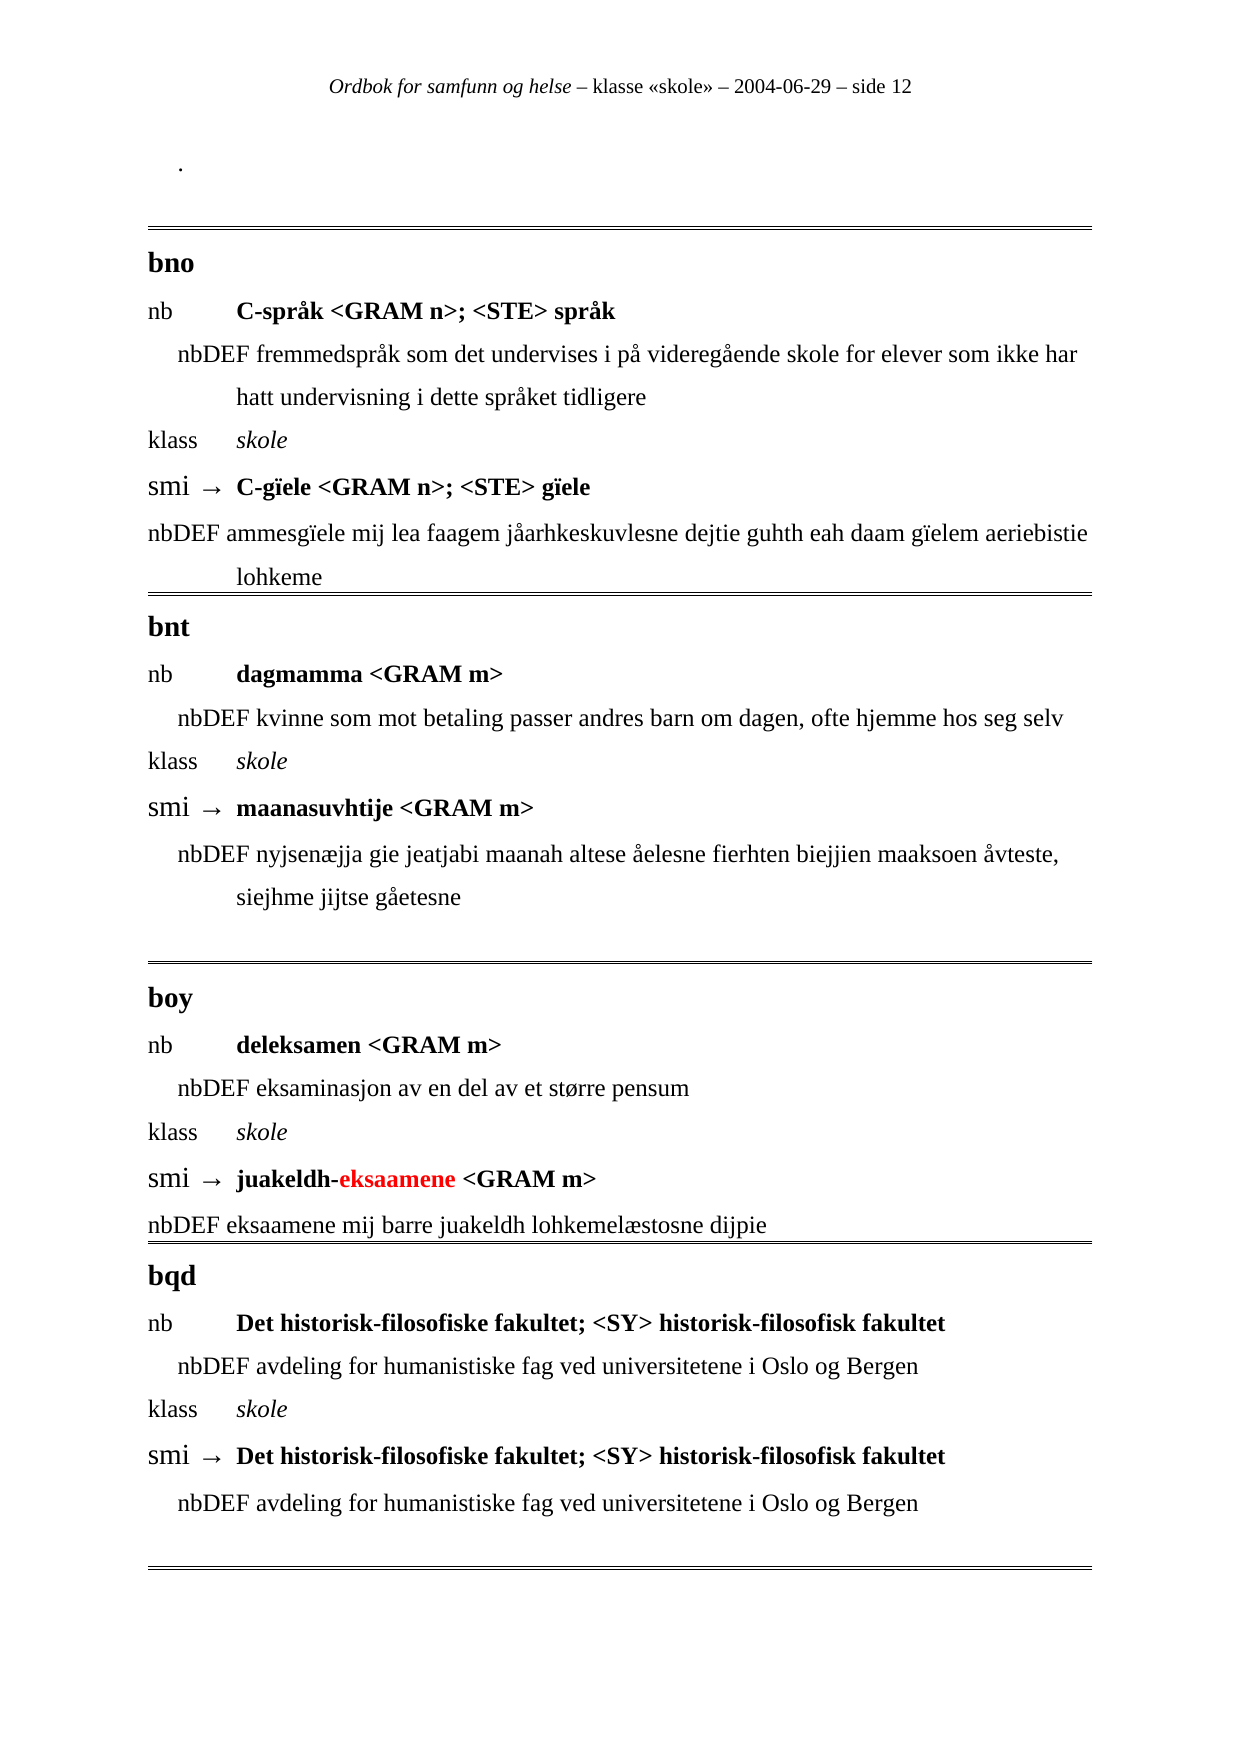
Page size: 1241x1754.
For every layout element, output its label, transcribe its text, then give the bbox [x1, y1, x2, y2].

text nbDEF eksaamene mij barre juakeldh lohkemelæstosne dijpie [148, 1210, 1092, 1241]
text nb C-språk <GRAM n>; <STE> språk [148, 296, 1092, 324]
text smi → Det historisk-filosofiske fakultet; <SY> historisk-filosofisk fakultet [148, 1437, 1092, 1471]
text nbDEF fremmedspråk som det undervises i på videregående skole for elever som ikke har hatt undervisning i dette språket tidligere [177, 339, 1092, 411]
text nbDEF avdeling for humanistiske fag ved universitetene i Oslo og Bergen [177, 1488, 1092, 1516]
text nbDEF nyjsenæjja gie jeatjabi maanah altese åelesne fierhten biejjien maaksoen åvteste, siejhme jijtse gåetesne [177, 839, 1092, 911]
text klass skole [148, 1117, 1092, 1145]
text smi → C-gïele <GRAM n>; <STE> gïele [148, 468, 1092, 502]
text nbDEF eksaminasjon av en del av et større pensum [177, 1073, 1092, 1102]
text klass skole [148, 425, 1092, 454]
text klass skole [148, 1394, 1092, 1423]
text nbDEF kvinne som mot betaling passer andres barn om dagen, ofte hjemme hos seg selv [177, 703, 1092, 731]
text bno [148, 245, 1092, 279]
text boy [148, 980, 1092, 1014]
text smi → maanasuvhtije <GRAM m> [148, 789, 1092, 822]
text nb deleksamen <GRAM m> [148, 1030, 1092, 1059]
text nb dagmamma <GRAM m> [148, 659, 1092, 688]
text nbDEF avdeling for humanistiske fag ved universitetene i Oslo og Bergen [177, 1351, 1092, 1380]
text nb Det historisk-filosofiske fakultet; <SY> historisk-filosofisk fakultet [148, 1308, 1092, 1337]
text . [177, 148, 1092, 176]
text bqd [148, 1258, 1092, 1291]
text nbDEF ammesgïele mij lea faagem jåarhkeskuvlesne dejtie guhth eah daam gïelem aeriebistie lohkeme [148, 518, 1092, 592]
text bnt [148, 609, 1092, 643]
text klass skole [148, 746, 1092, 774]
text smi → juakeldh-eksaamene <GRAM m> [148, 1160, 1092, 1193]
